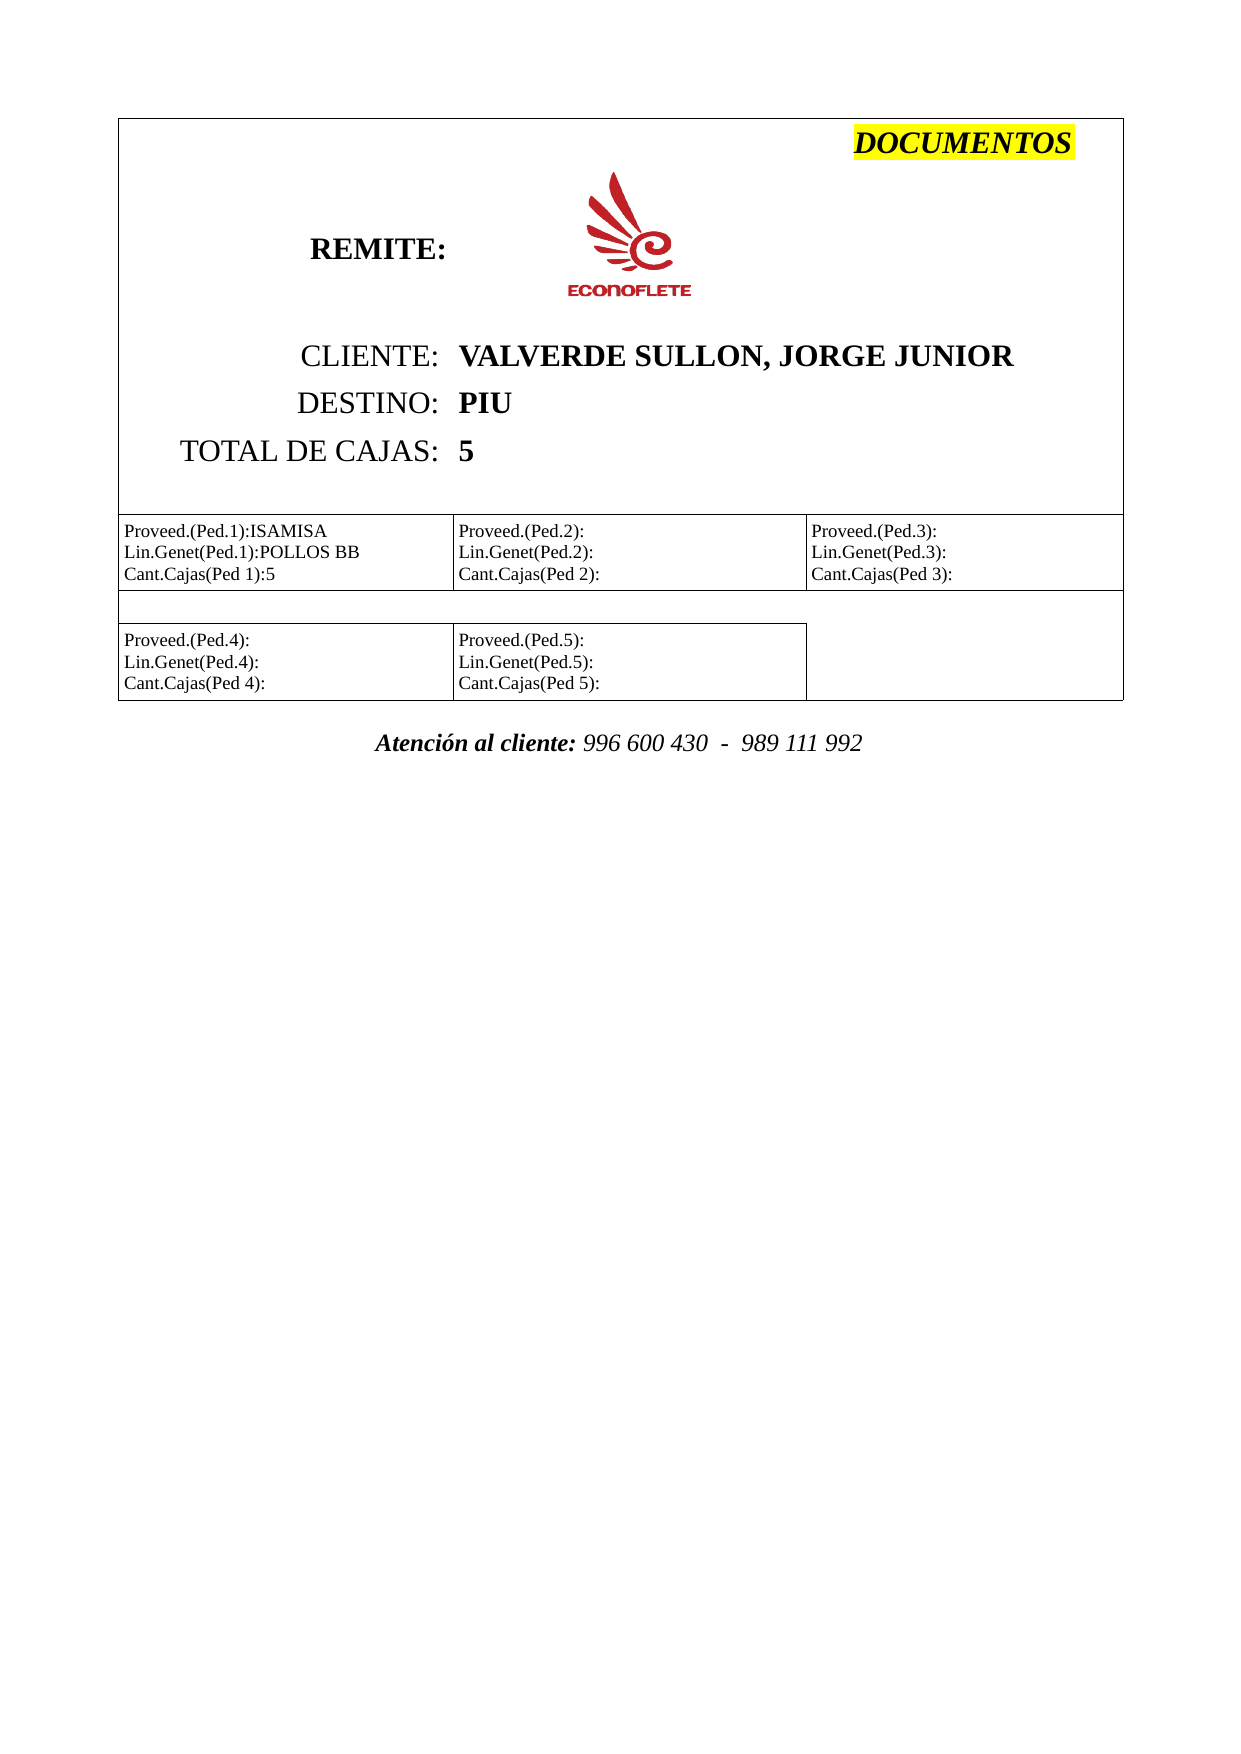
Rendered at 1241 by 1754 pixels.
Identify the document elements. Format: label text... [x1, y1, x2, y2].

table_cell [806, 474, 1123, 514]
table_cell [807, 623, 1123, 699]
table_cell 5 [453, 426, 1123, 474]
table_cell [119, 591, 453, 623]
table_cell [806, 591, 1123, 623]
table_header DOCUMENTOS [806, 119, 1123, 166]
table_cell Proveed.(Ped.1):ISAMISA Lin.Genet(Ped.1):POLLOS BB Cant.Cajas(Ped 1):5 [119, 515, 453, 590]
table_cell Proveed.(Ped.4): Lin.Genet(Ped.4): Cant.Cajas(Ped 4): [119, 624, 453, 699]
table_cell Proveed.(Ped.2): Lin.Genet(Ped.2): Cant.Cajas(Ped 2): [454, 515, 806, 590]
table_cell [806, 166, 1123, 332]
table_cell [453, 474, 806, 514]
table_cell [453, 166, 806, 332]
table_cell [453, 591, 806, 623]
table_cell CLIENTE: [119, 332, 453, 379]
table_cell REMITE: [119, 166, 453, 332]
table_cell Proveed.(Ped.5): Lin.Genet(Ped.5): Cant.Cajas(Ped 5): [454, 624, 806, 699]
table_cell TOTAL DE CAJAS: [119, 426, 453, 474]
table_header [453, 119, 806, 166]
picture [552, 171, 707, 297]
table_cell PIU [453, 379, 806, 426]
table_cell DESTINO: [119, 379, 453, 426]
text Atención al cliente: 996 600 430 - 989 111 992 [118, 728, 1122, 757]
table_cell [119, 474, 453, 514]
table_cell Proveed.(Ped.3): Lin.Genet(Ped.3): Cant.Cajas(Ped 3): [807, 515, 1123, 590]
table_header [119, 119, 453, 166]
table_cell VALVERDE SULLON, JORGE JUNIOR [453, 332, 1123, 379]
table_cell [806, 379, 1123, 426]
